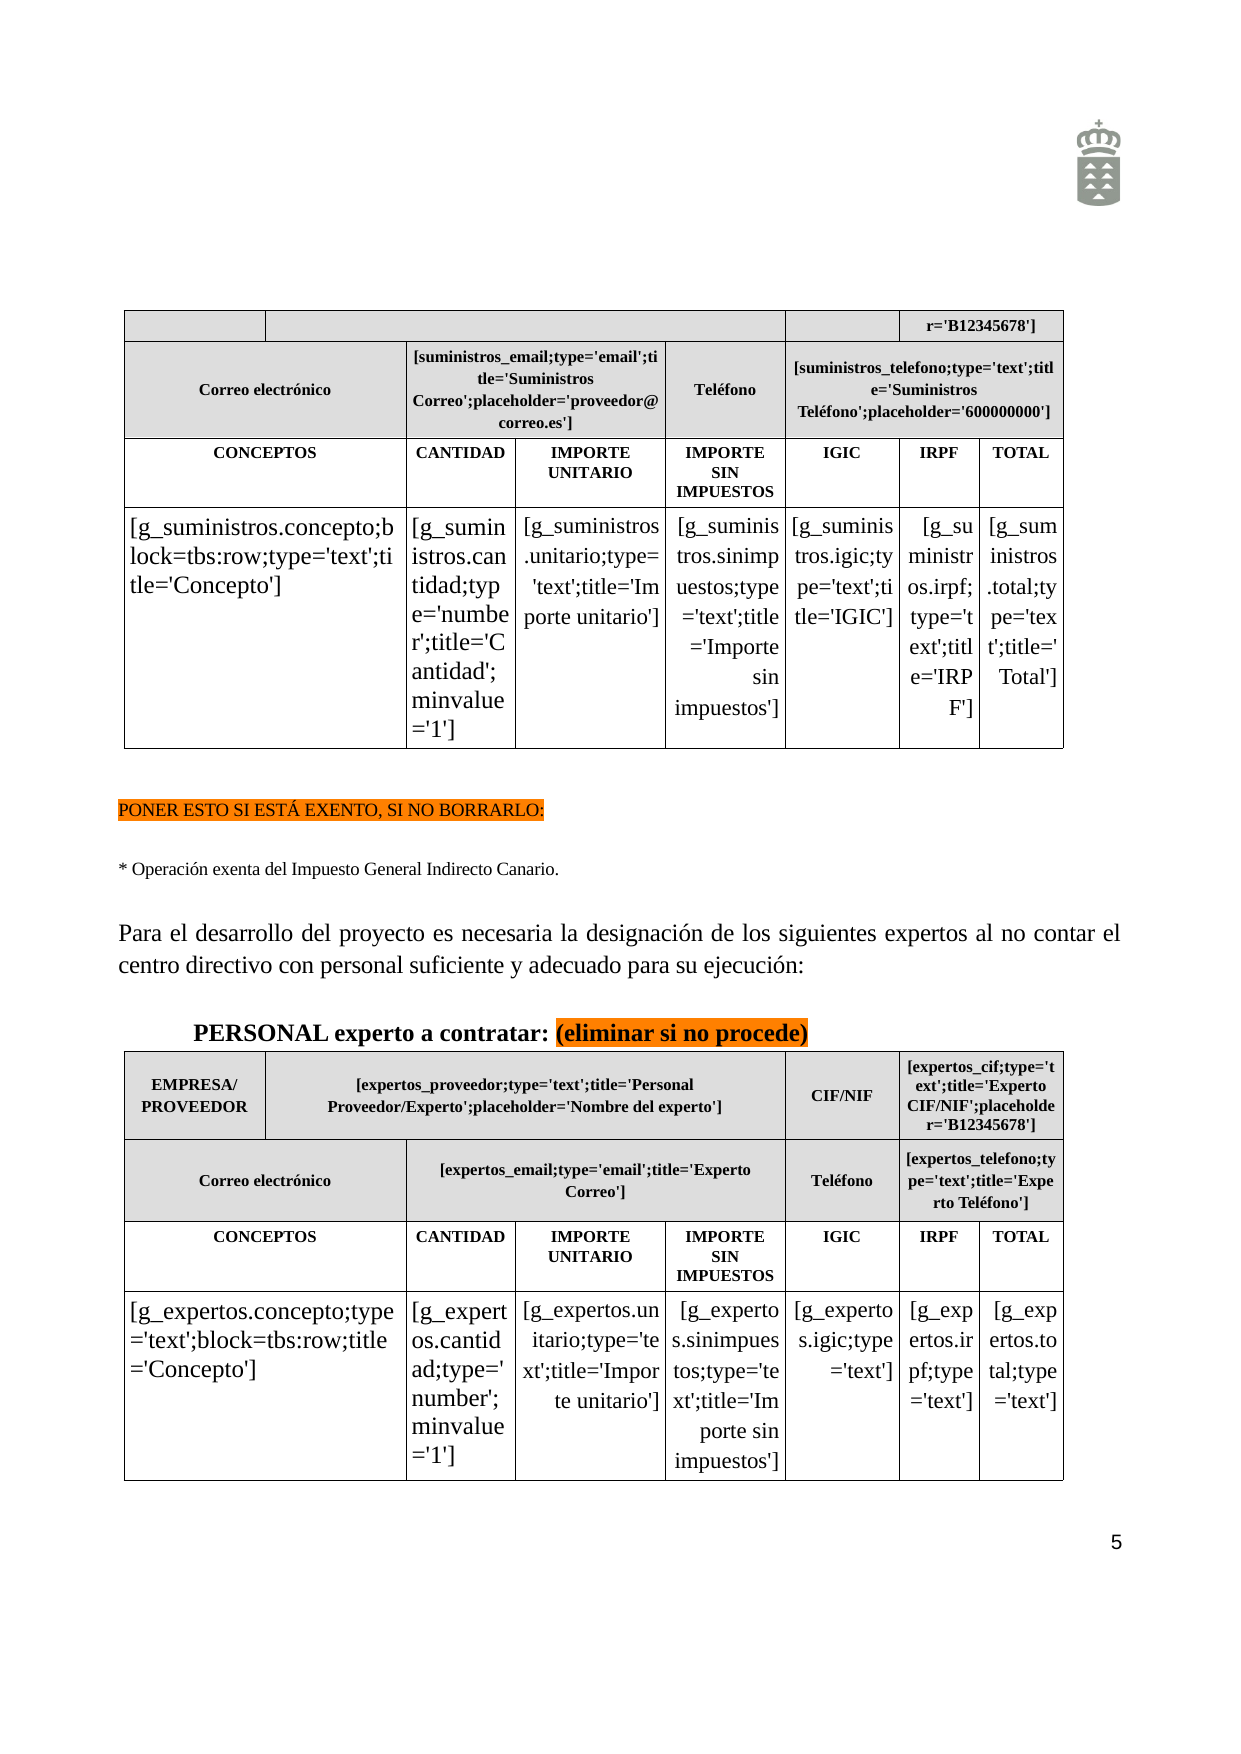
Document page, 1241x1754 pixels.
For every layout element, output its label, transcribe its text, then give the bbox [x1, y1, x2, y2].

table_cell Correo electrónico [125, 342, 406, 437]
table_cell [g_expertos.total;type='text'] [980, 1292, 1063, 1479]
table_cell IRPF [900, 439, 979, 507]
table_header [266, 311, 785, 341]
table_cell [g_suministros.irpf;type='text';title='IRPF'] [900, 508, 979, 748]
table_header r='B12345678'] [900, 311, 1063, 341]
table_header [786, 311, 899, 341]
text * Operación exenta del Impuesto General Indirecto Canario. [118, 858, 1122, 880]
table_cell [g_suministros.igic;type='text';title='IGIC'] [786, 508, 899, 748]
table_cell IGIC [786, 1222, 899, 1291]
table_cell CONCEPTOS [125, 439, 406, 507]
table_cell TOTAL [980, 439, 1063, 507]
table_header [expertos_proveedor;type='text';title='Personal Proveedor/Experto';placeholder='Nombre del experto'] [266, 1052, 785, 1139]
table_header EMPRESA/PROVEEDOR [125, 1052, 265, 1139]
picture [1076, 119, 1121, 206]
table_cell Teléfono [666, 342, 785, 437]
table_cell [g_expertos.igic;type='text'] [786, 1292, 899, 1479]
table_cell [expertos_email;type='email';title='Experto Correo'] [407, 1140, 785, 1221]
table_cell [g_expertos.concepto;type='text';block=tbs:row;title='Concepto'] [125, 1292, 406, 1479]
table_header CIF/NIF [786, 1052, 899, 1139]
table_cell TOTAL [980, 1222, 1063, 1291]
table_cell IGIC [786, 439, 899, 507]
table_cell [g_expertos.sinimpuestos;type='text';title='Importe sin impuestos'] [666, 1292, 785, 1479]
table_cell [g_suministros.concepto;block=tbs:row;type='text';title='Concepto'] [125, 508, 406, 748]
table_cell IMPORTE UNITARIO [516, 439, 665, 507]
table_cell Correo electrónico [125, 1140, 406, 1221]
table_cell Teléfono [786, 1140, 899, 1221]
table_cell [expertos_telefono;type='text';title='Experto Teléfono'] [900, 1140, 1063, 1221]
table_cell [suministros_email;type='email';title='Suministros Correo';placeholder='proveedor@correo.es'] [407, 342, 665, 437]
table_header [expertos_cif;type='text';title='Experto CIF/NIF';placeholder='B12345678'] [900, 1052, 1063, 1139]
text Para el desarrollo del proyecto es necesaria la designación de los siguientes expertos al no contar el centro directivo con personal suficiente y adecuado para su ejecución: [118, 918, 1122, 979]
table_cell IMPORTE SIN IMPUESTOS [666, 439, 785, 507]
table_cell CANTIDAD [407, 1222, 515, 1291]
table_cell IRPF [900, 1222, 979, 1291]
text PONER ESTO SI ESTÁ EXENTO, SI NO BORRARLO: [118, 799, 1122, 821]
table_cell [g_suministros.total;type='text';title='Total'] [980, 508, 1063, 748]
table_cell IMPORTE SIN IMPUESTOS [666, 1222, 785, 1291]
table_cell [g_suministros.unitario;type='text';title='Importe unitario'] [516, 508, 665, 748]
table_cell [suministros_telefono;type='text';title='Suministros Teléfono';placeholder='600000000'] [786, 342, 1063, 437]
table_cell [g_expertos.unitario;type='text';title='Importe unitario'] [516, 1292, 665, 1479]
table_cell CONCEPTOS [125, 1222, 406, 1291]
table_cell [g_suministros.cantidad;type='number';title='Cantidad';minvalue='1'] [407, 508, 515, 748]
table_cell IMPORTE UNITARIO [516, 1222, 665, 1291]
table_cell CANTIDAD [407, 439, 515, 507]
table_cell [g_expertos.irpf;type='text'] [900, 1292, 979, 1479]
list PERSONAL experto a contratar: (eliminar si no procede) [156, 1018, 1122, 1047]
table_cell [g_suministros.sinimpuestos;type='text';title='Importe sin impuestos'] [666, 508, 785, 748]
table_cell [g_expertos.cantidad;type='number';minvalue='1'] [407, 1292, 515, 1479]
table_header [125, 311, 265, 341]
